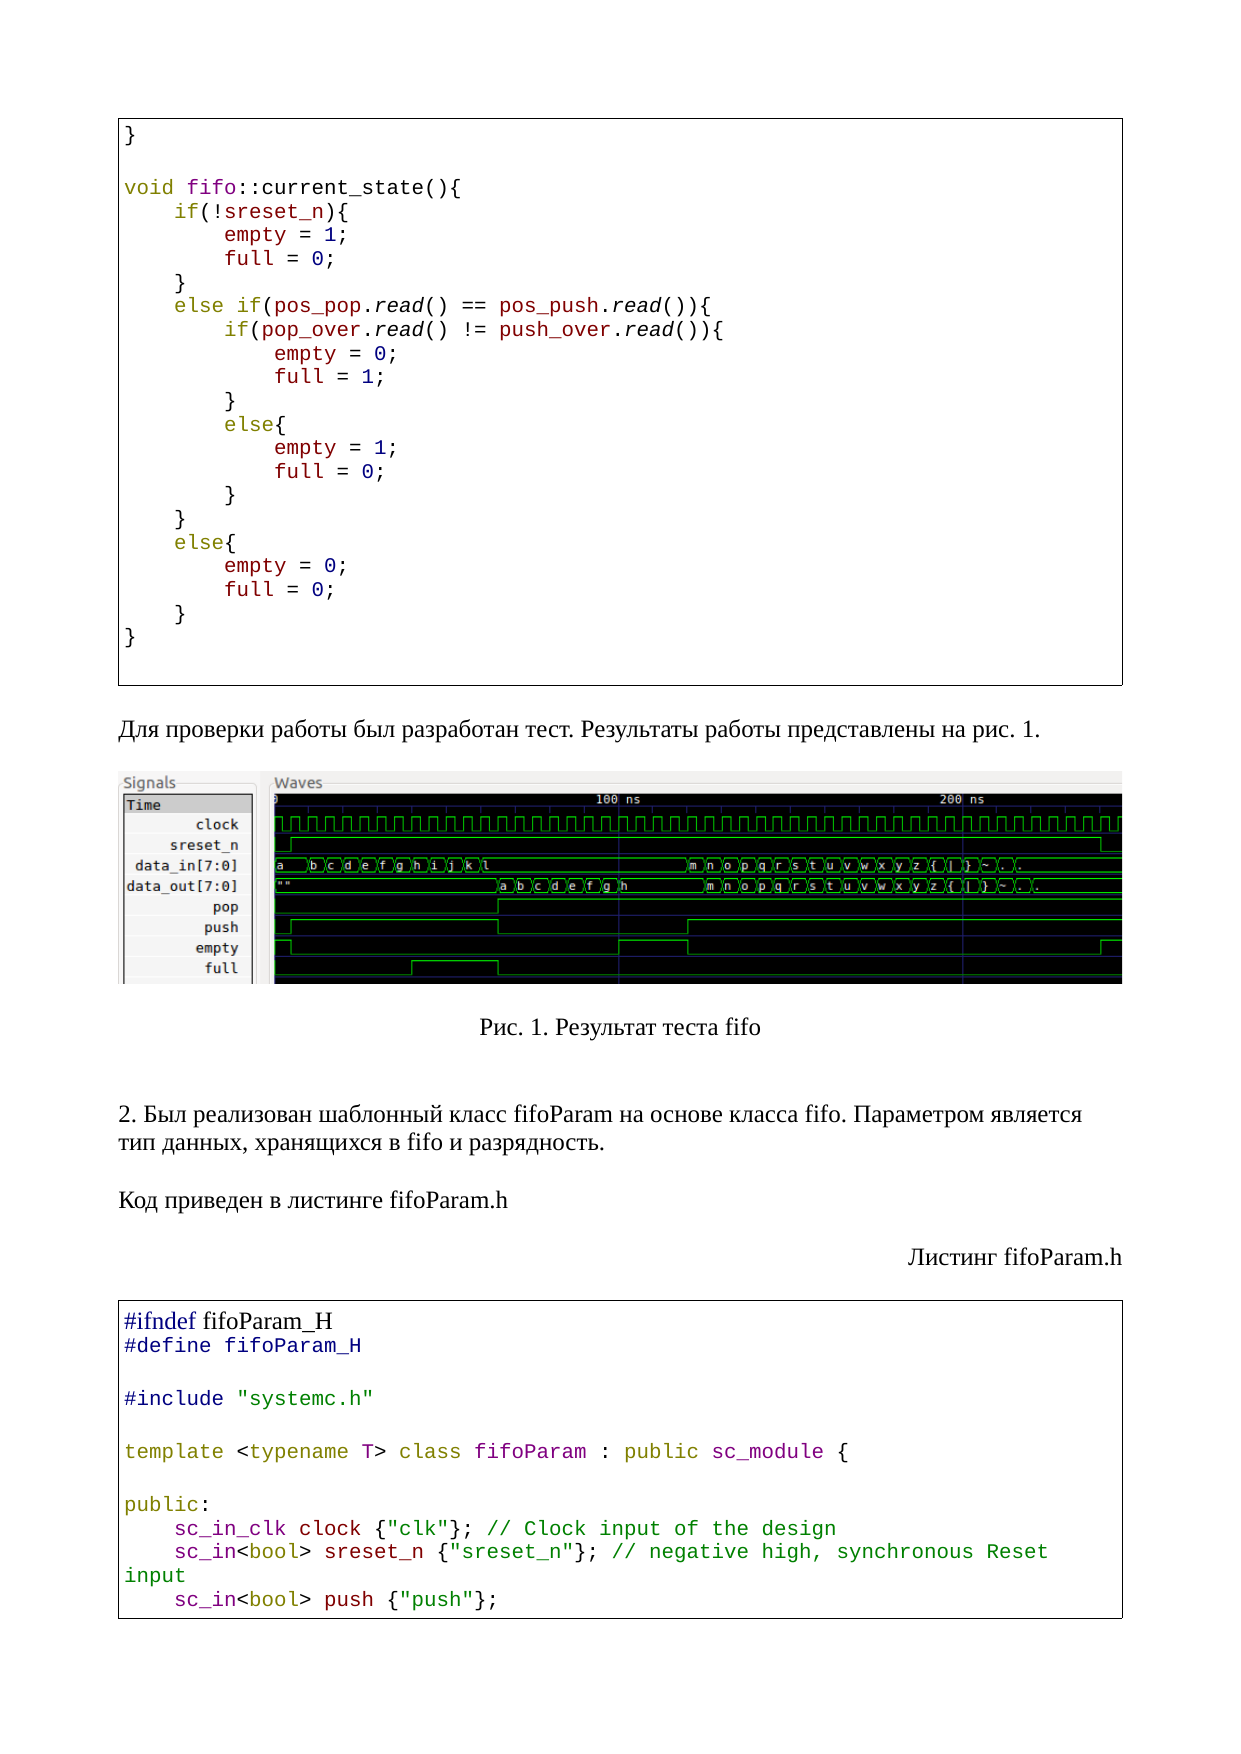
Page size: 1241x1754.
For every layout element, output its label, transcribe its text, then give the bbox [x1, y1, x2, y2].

text 2. Был реализован шаблонный класс fifoParam на основе класса fifo. Параметром является тип данных, хранящихся в fifo и разрядность. [118, 1099, 1122, 1156]
text Для проверки работы был разработан тест. Результаты работы представлены на рис. 1. [118, 714, 1122, 743]
text Рис. 1. Результат теста fifo [118, 1012, 1122, 1041]
text Листинг fifoParam.h [118, 1242, 1122, 1271]
picture [118, 771, 1123, 984]
text Код приведен в листинге fifoParam.h [118, 1185, 1122, 1214]
table_header #ifndef fifoParam_H #define fifoParam_H #include "systemc.h" template <typename T> class fifoParam : public sc_module { public: sc_in_clk clock {"clk"}; // Clock input of the design sc_in<bool> sreset_n {"sreset_n"}; // negative high, synchronous Reset input sc_in<bool> push {"push"}; [119, 1301, 1122, 1618]
table_header } void fifo::current_state(){ if(!sreset_n){ empty = 1; full = 0; } else if(pos_pop.read() == pos_push.read()){ if(pop_over.read() != push_over.read()){ empty = 0; full = 1; } else{ empty = 1; full = 0; } } else{ empty = 0; full = 0; } } [119, 119, 1122, 685]
